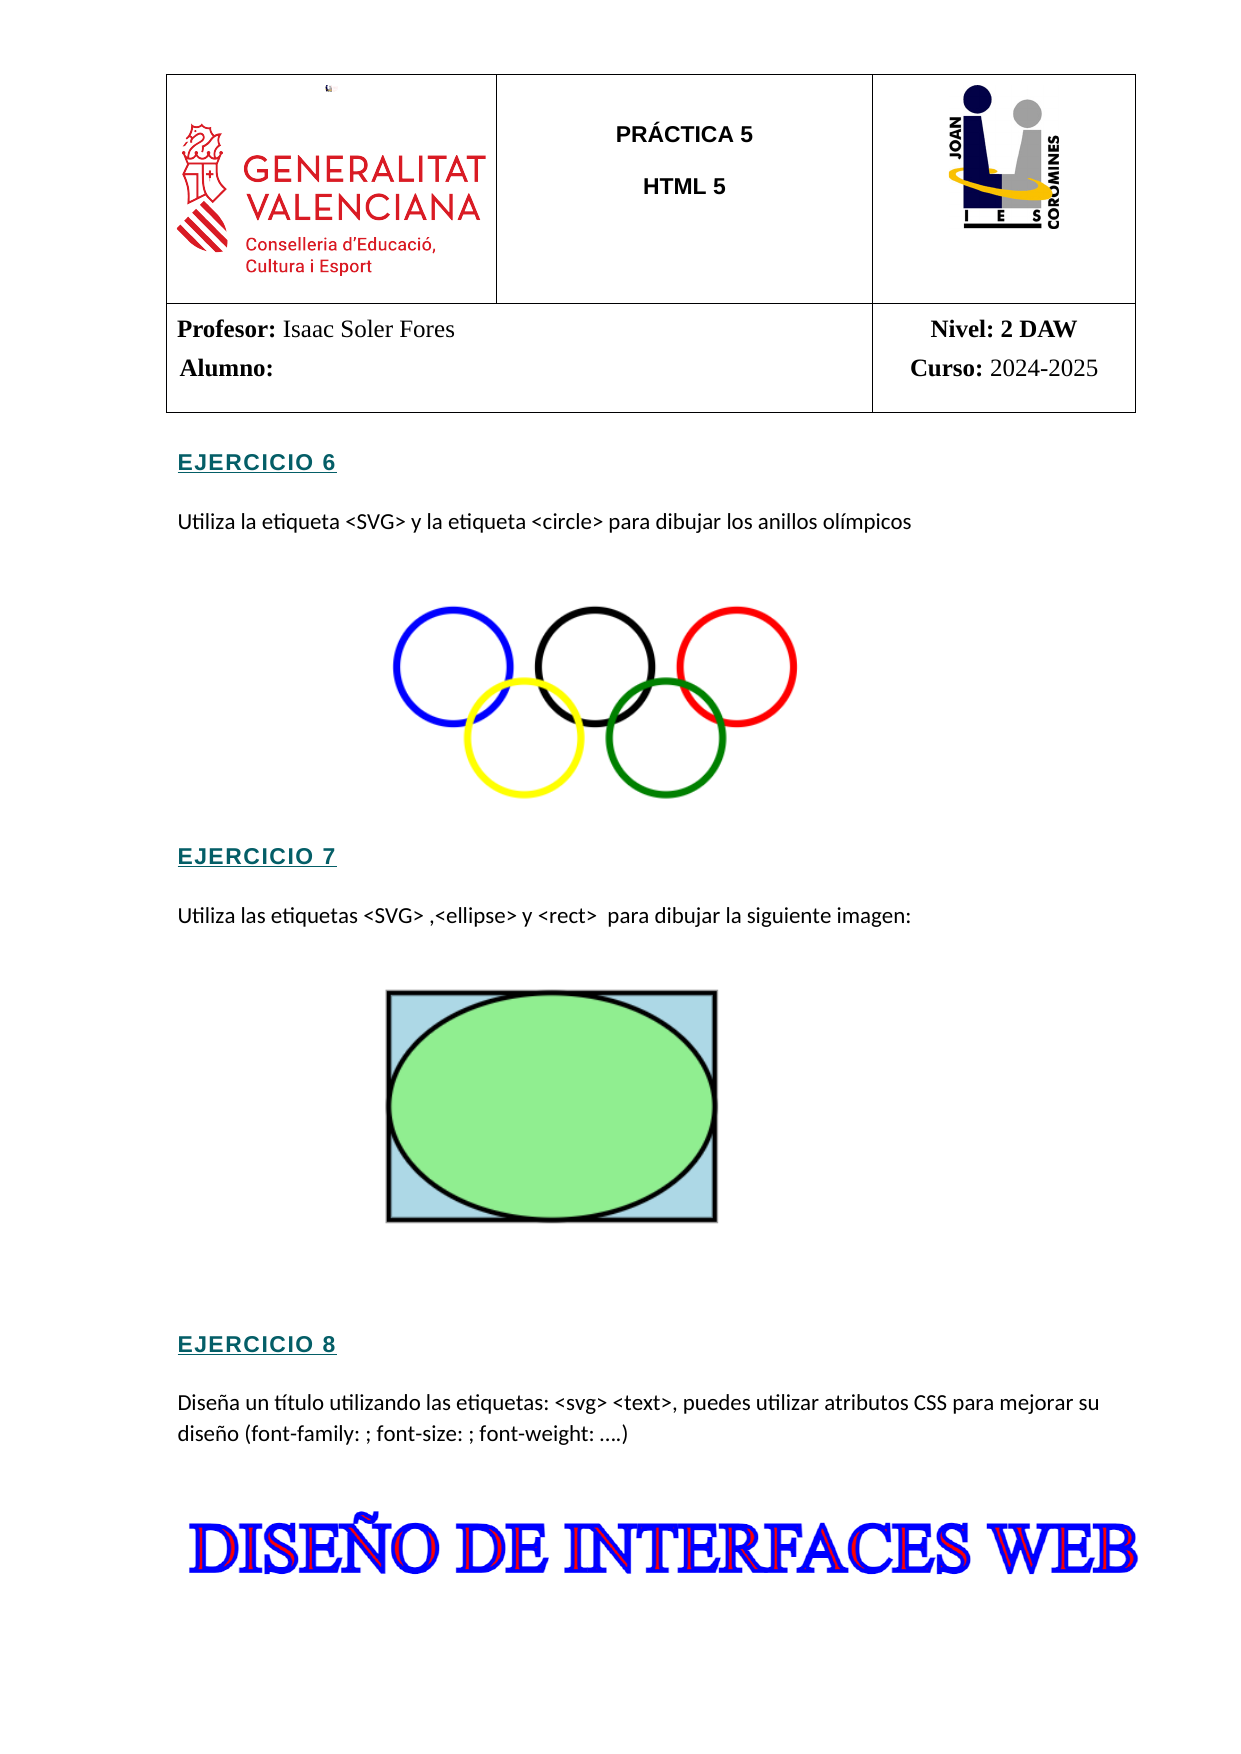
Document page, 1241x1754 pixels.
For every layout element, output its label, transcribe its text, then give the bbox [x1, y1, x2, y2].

subtitle Ejercicio 8 [177, 1323, 1151, 1357]
subtitle Ejercicio 6 [177, 441, 1151, 476]
picture [382, 575, 814, 809]
text Diseña un título utilizando las etiquetas: <svg> <text>, puedes utilizar atributos CSS para mejorar su diseño (font-family: ; font-size: ; font-weight: ….) [177, 1388, 1151, 1447]
subtitle Ejercicio 7 [177, 835, 1151, 869]
text Utiliza la etiqueta <SVG> y la etiqueta <circle> para dibujar los anillos olímpicos [177, 507, 1151, 535]
picture [325, 85, 338, 92]
picture [171, 1504, 1146, 1594]
picture [948, 85, 1059, 229]
text [354, 970, 745, 1250]
text Utiliza las etiquetas <SVG> ,<ellipse> y <rect> para dibujar la siguiente imagen: [177, 901, 1151, 929]
picture [357, 973, 743, 1248]
picture [176, 123, 486, 276]
